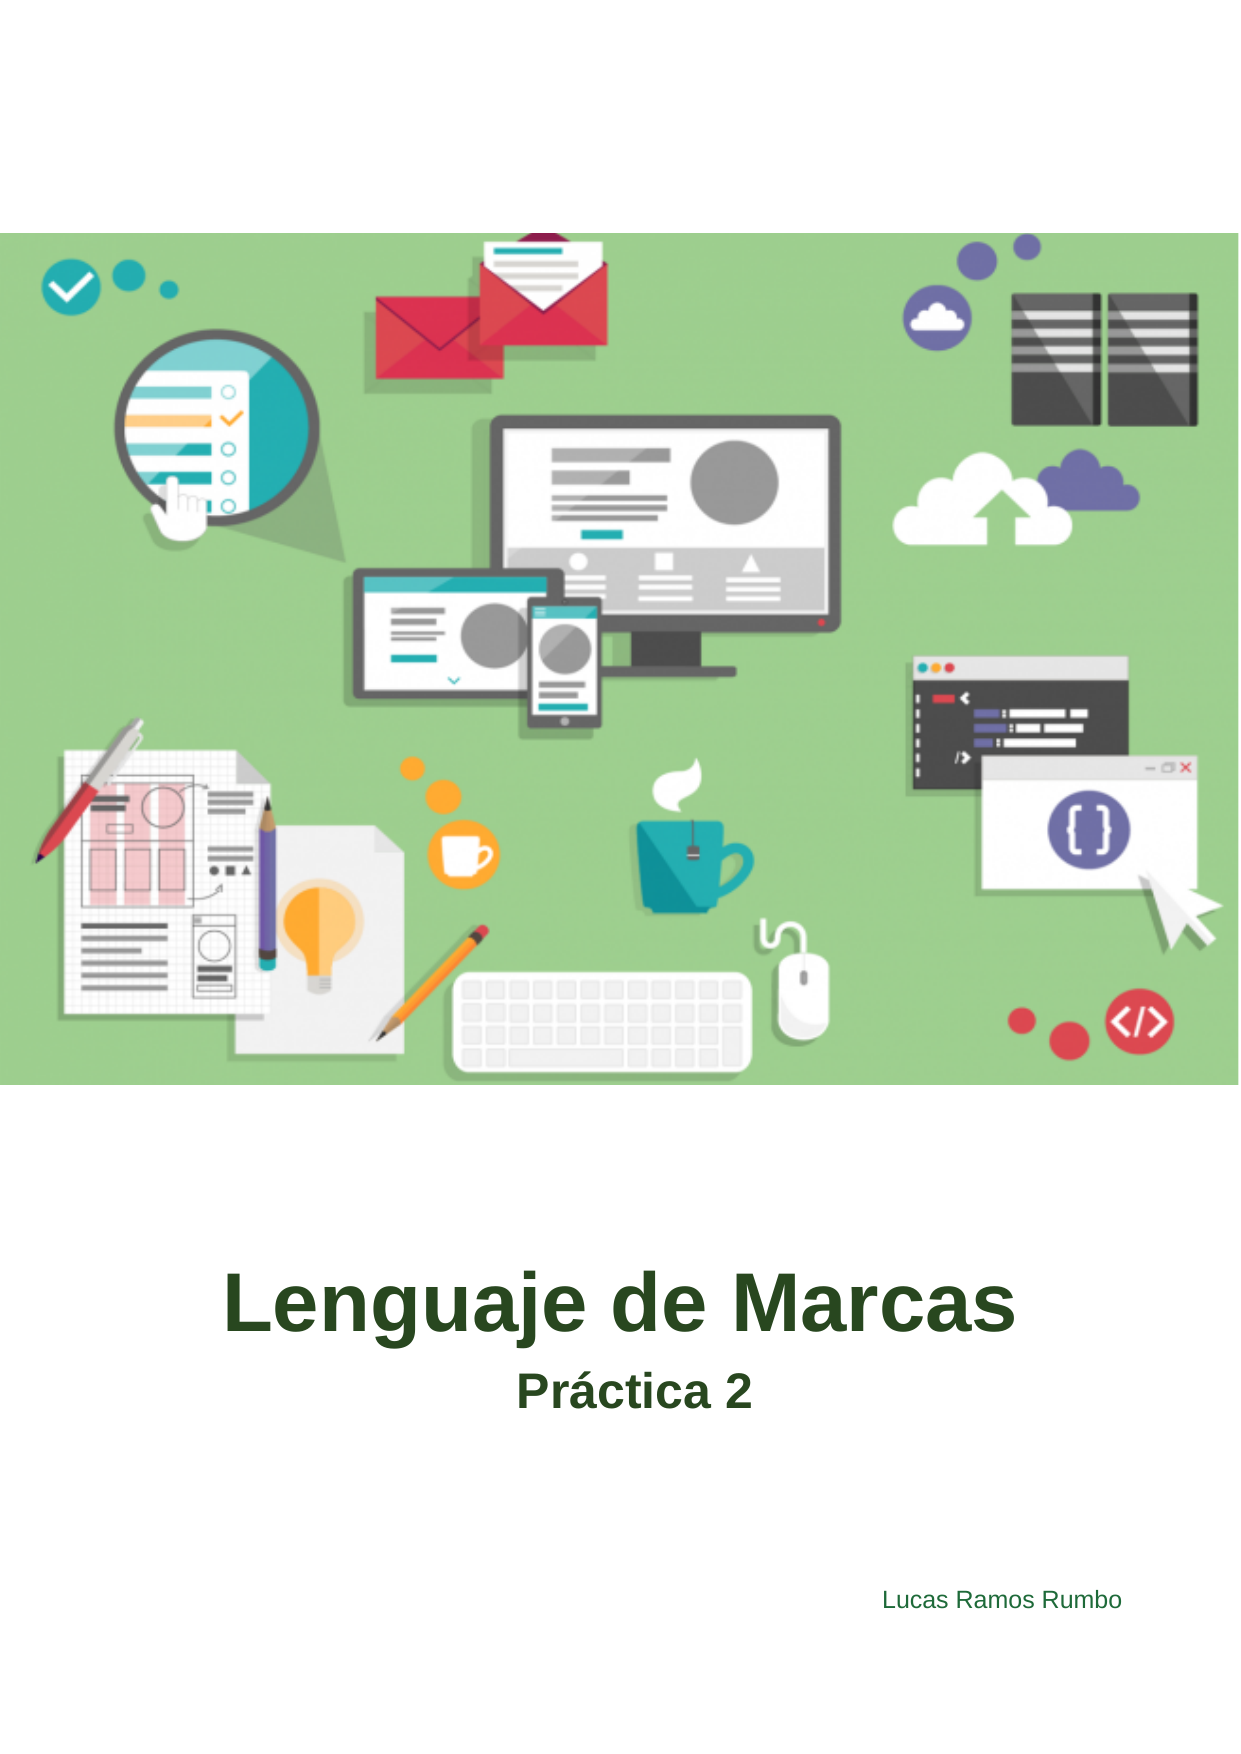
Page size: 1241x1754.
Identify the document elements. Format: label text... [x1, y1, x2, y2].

title Lenguaje de Marcas [118, 1253, 1122, 1349]
text Lucas Ramos Rumbo [118, 1585, 1122, 1614]
picture [0, 233, 1239, 1085]
text Práctica 2 [118, 1362, 1122, 1419]
